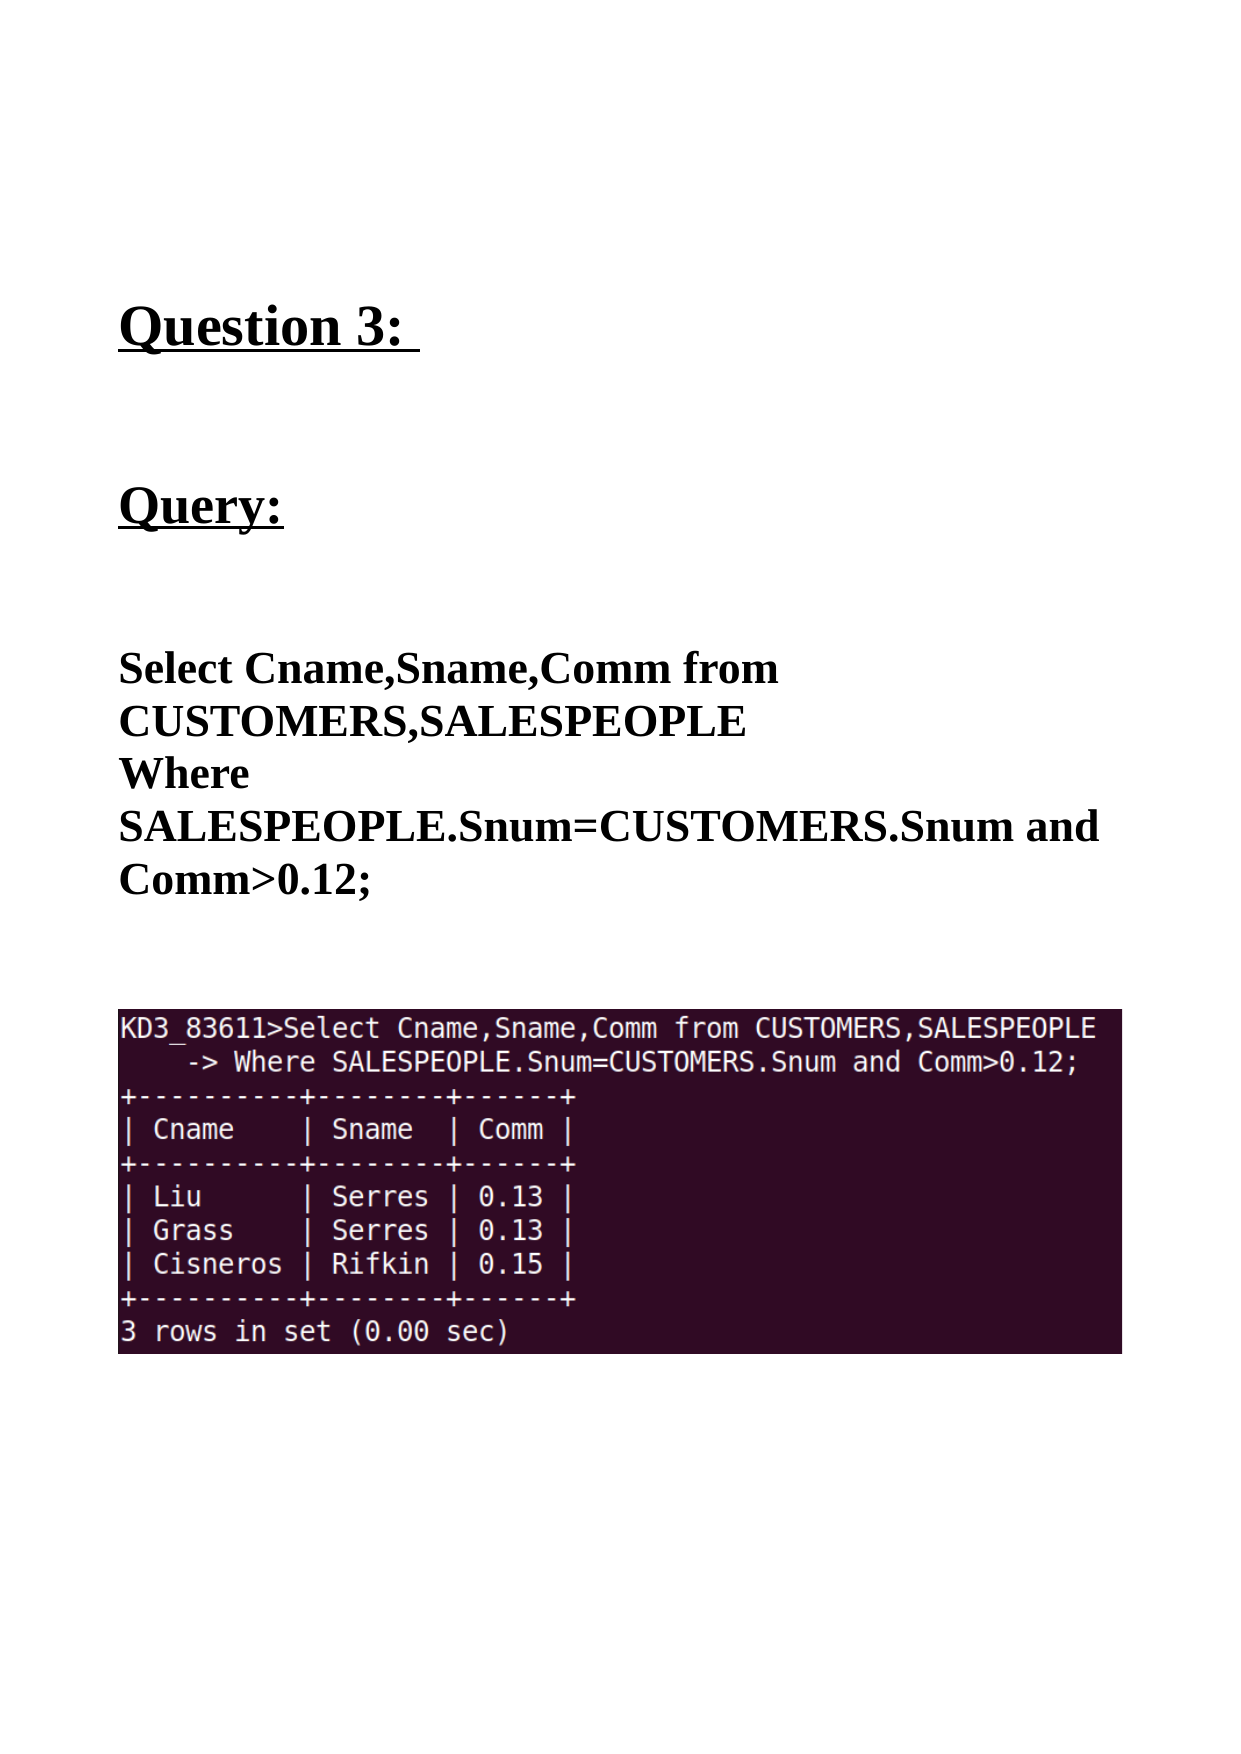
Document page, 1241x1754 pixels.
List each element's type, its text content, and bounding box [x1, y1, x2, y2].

text Question 3: [118, 291, 1122, 358]
text Where SALESPEOPLE.Snum=CUSTOMERS.Snum and Comm>0.12; [118, 746, 1122, 904]
picture [118, 1009, 1123, 1354]
text Select Cname,Sname,Comm from CUSTOMERS,SALESPEOPLE [118, 640, 1122, 746]
text Query: [118, 473, 1122, 535]
